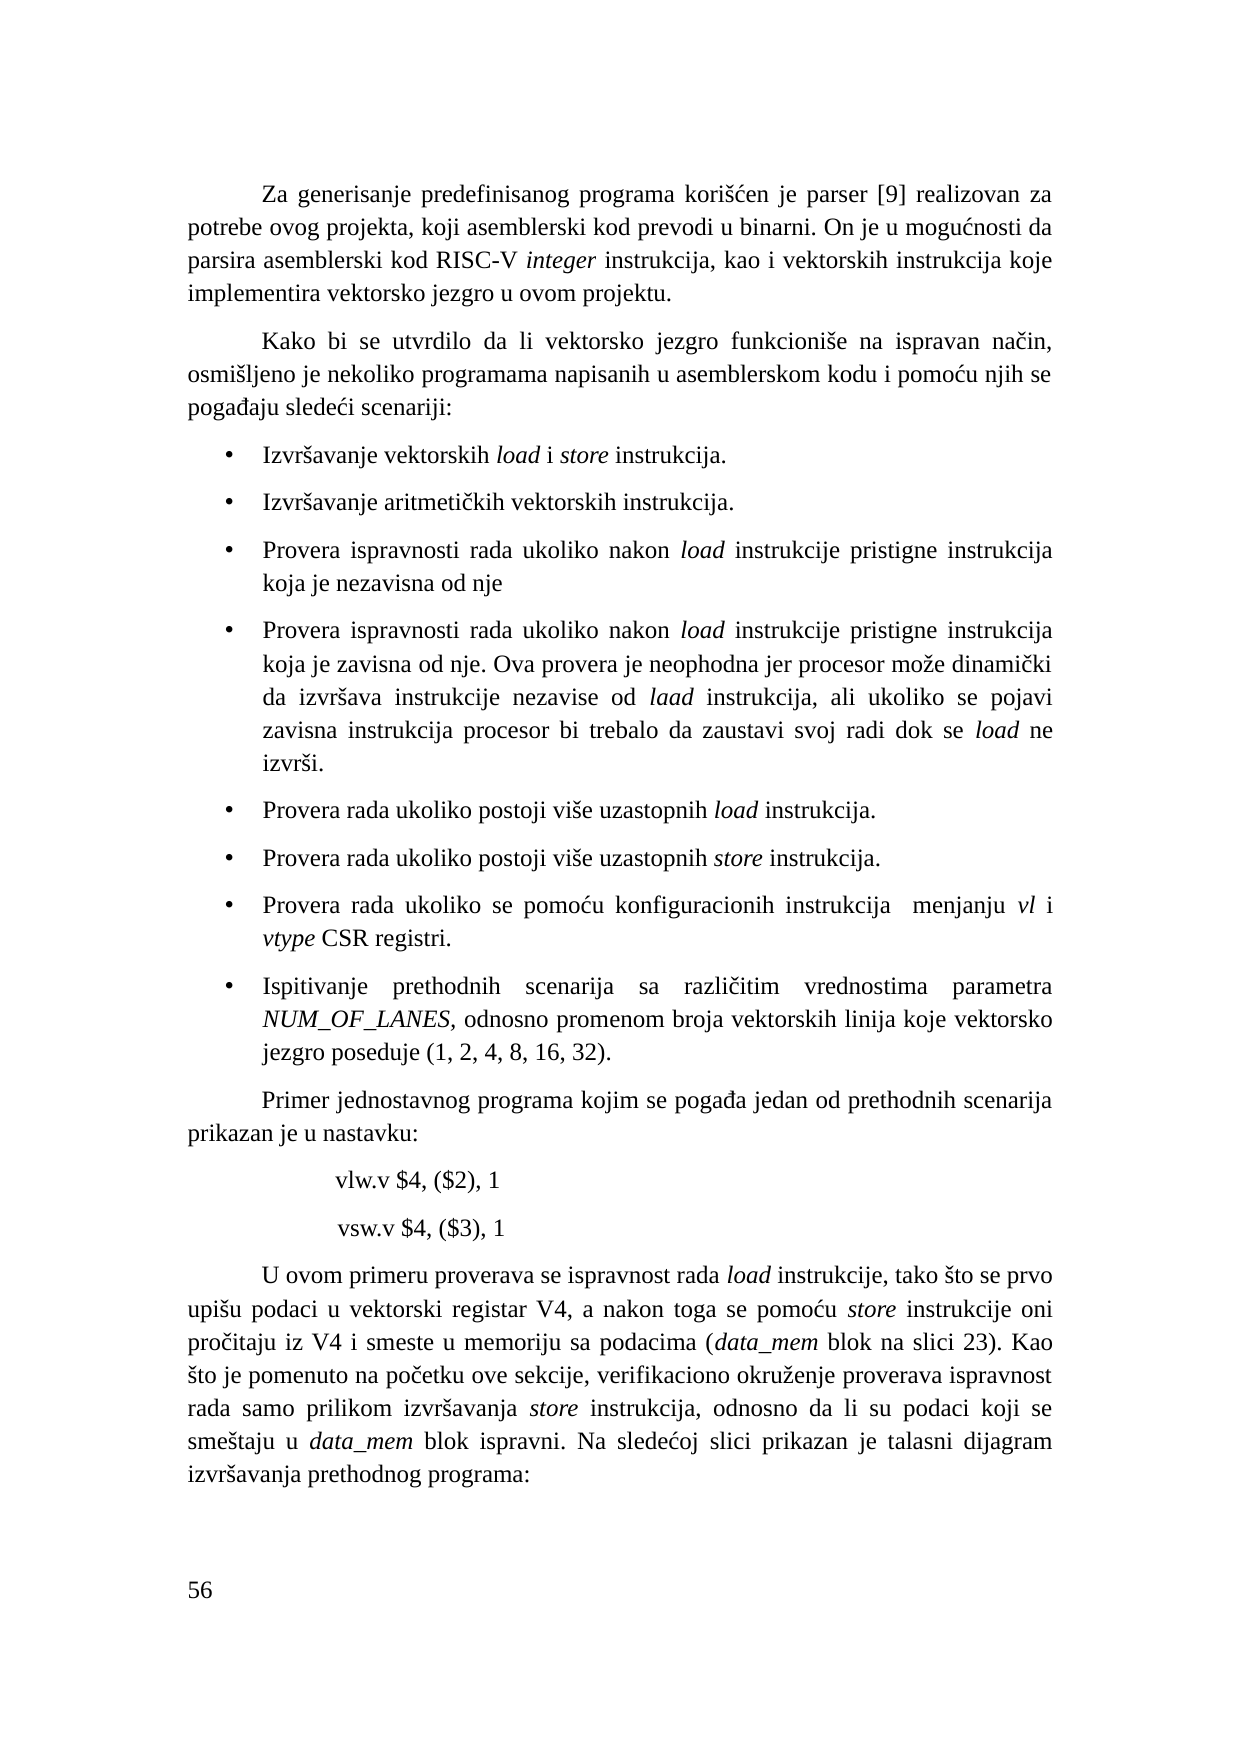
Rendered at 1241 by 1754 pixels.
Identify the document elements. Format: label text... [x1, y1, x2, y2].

list Izvršavanje vektorskih load i store instrukcija. [225, 440, 1053, 468]
list Provera ispravnosti rada ukoliko nakon load instrukcije pristigne instrukcija koja je zavisna od nje. Ova provera je neophodna jer procesor može dinamički da izvršava instrukcije nezavise od laad instrukcija, ali ukoliko se pojavi zavisna instrukcija procesor bi trebalo da zaustavi svoj radi dok se load ne izvrši. [225, 616, 1053, 776]
list Provera rada ukoliko se pomoću konfiguracionih instrukcija menjanju vl i vtype CSR registri. [225, 891, 1053, 952]
text vsw.v $4, ($3), 1 [187, 1213, 1053, 1242]
text U ovom primeru proverava se ispravnost rada load instrukcije, tako što se prvo upišu podaci u vektorski registar V4, a nakon toga se pomoću store instrukcije oni pročitaju iz V4 i smeste u memoriju sa podacima (data_mem blok na slici 23). Kao što je pomenuto na početku ove sekcije, verifikaciono okruženje proverava ispravnost rada samo prilikom izvršavanja store instrukcija, odnosno da li su podaci koji se smeštaju u data_mem blok ispravni. Na sledećoj slici prikazan je talasni dijagram izvršavanja prethodnog programa: [187, 1261, 1053, 1487]
list Provera rada ukoliko postoji više uzastopnih load instrukcija. [225, 795, 1053, 824]
text Kako bi se utvrdilo da li vektorsko jezgro funkcioniše na ispravan način, osmišljeno je nekoliko programama napisanih u asemblerskom kodu i pomoću njih se pogađaju sledeći scenariji: [187, 326, 1053, 421]
text Za generisanje predefinisanog programa korišćen je parser [9] realizovan za potrebe ovog projekta, koji asemblerski kod prevodi u binarni. On je u mogućnosti da parsira asemblerski kod RISC-V integer instrukcija, kao i vektorskih instrukcija koje implementira vektorsko jezgro u ovom projektu. [187, 179, 1053, 307]
list Izvršavanje aritmetičkih vektorskih instrukcija. [225, 487, 1053, 516]
list Ispitivanje prethodnih scenarija sa različitim vrednostima parametra NUM_OF_LANES, odnosno promenom broja vektorskih linija koje vektorsko jezgro poseduje (1, 2, 4, 8, 16, 32). [225, 971, 1053, 1066]
text vlw.v $4, ($2), 1 [187, 1165, 1053, 1194]
list Provera rada ukoliko postoji više uzastopnih store instrukcija. [225, 843, 1053, 872]
list Provera ispravnosti rada ukoliko nakon load instrukcije pristigne instrukcija koja je nezavisna od nje [225, 535, 1053, 597]
text Primer jednostavnog programa kojim se pogađa jedan od prethodnih scenarija prikazan je u nastavku: [187, 1085, 1053, 1147]
